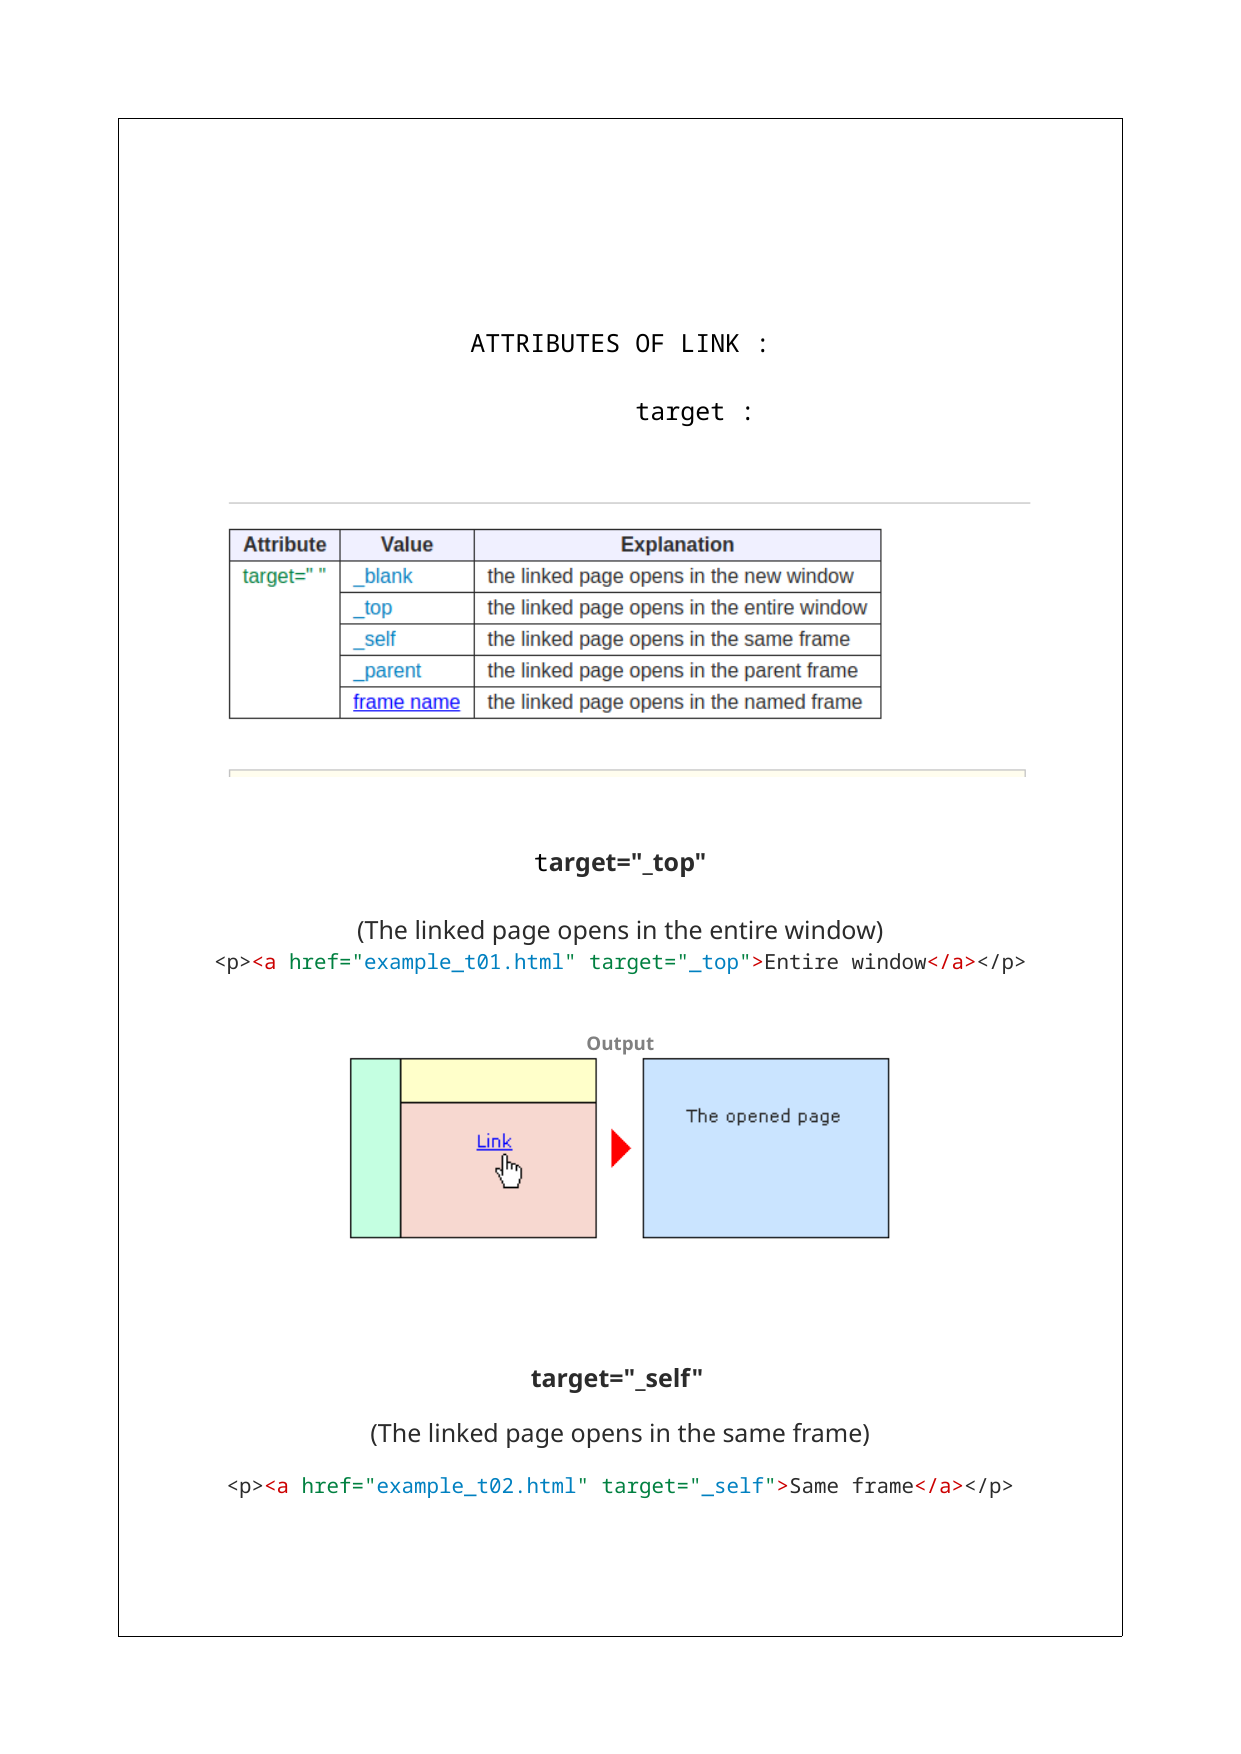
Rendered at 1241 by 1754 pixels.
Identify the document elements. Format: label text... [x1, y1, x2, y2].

text target="_top" [121, 845, 1119, 879]
text ATTRIBUTES OF LINK : [121, 326, 1119, 359]
text target : [121, 394, 1119, 428]
text (The linked page opens in the entire window) [121, 913, 1119, 947]
text (The linked page opens in the same frame) [121, 1416, 1119, 1450]
text <p><a href="example_t01.html" target="_top">Entire window</a></p> [121, 947, 1119, 975]
picture [347, 1055, 893, 1242]
subtitle Output [121, 1030, 1119, 1056]
picture [209, 495, 1031, 777]
text target="_self" [121, 1360, 1119, 1394]
text <p><a href="example_t02.html" target="_self">Same frame</a></p> [121, 1471, 1119, 1499]
